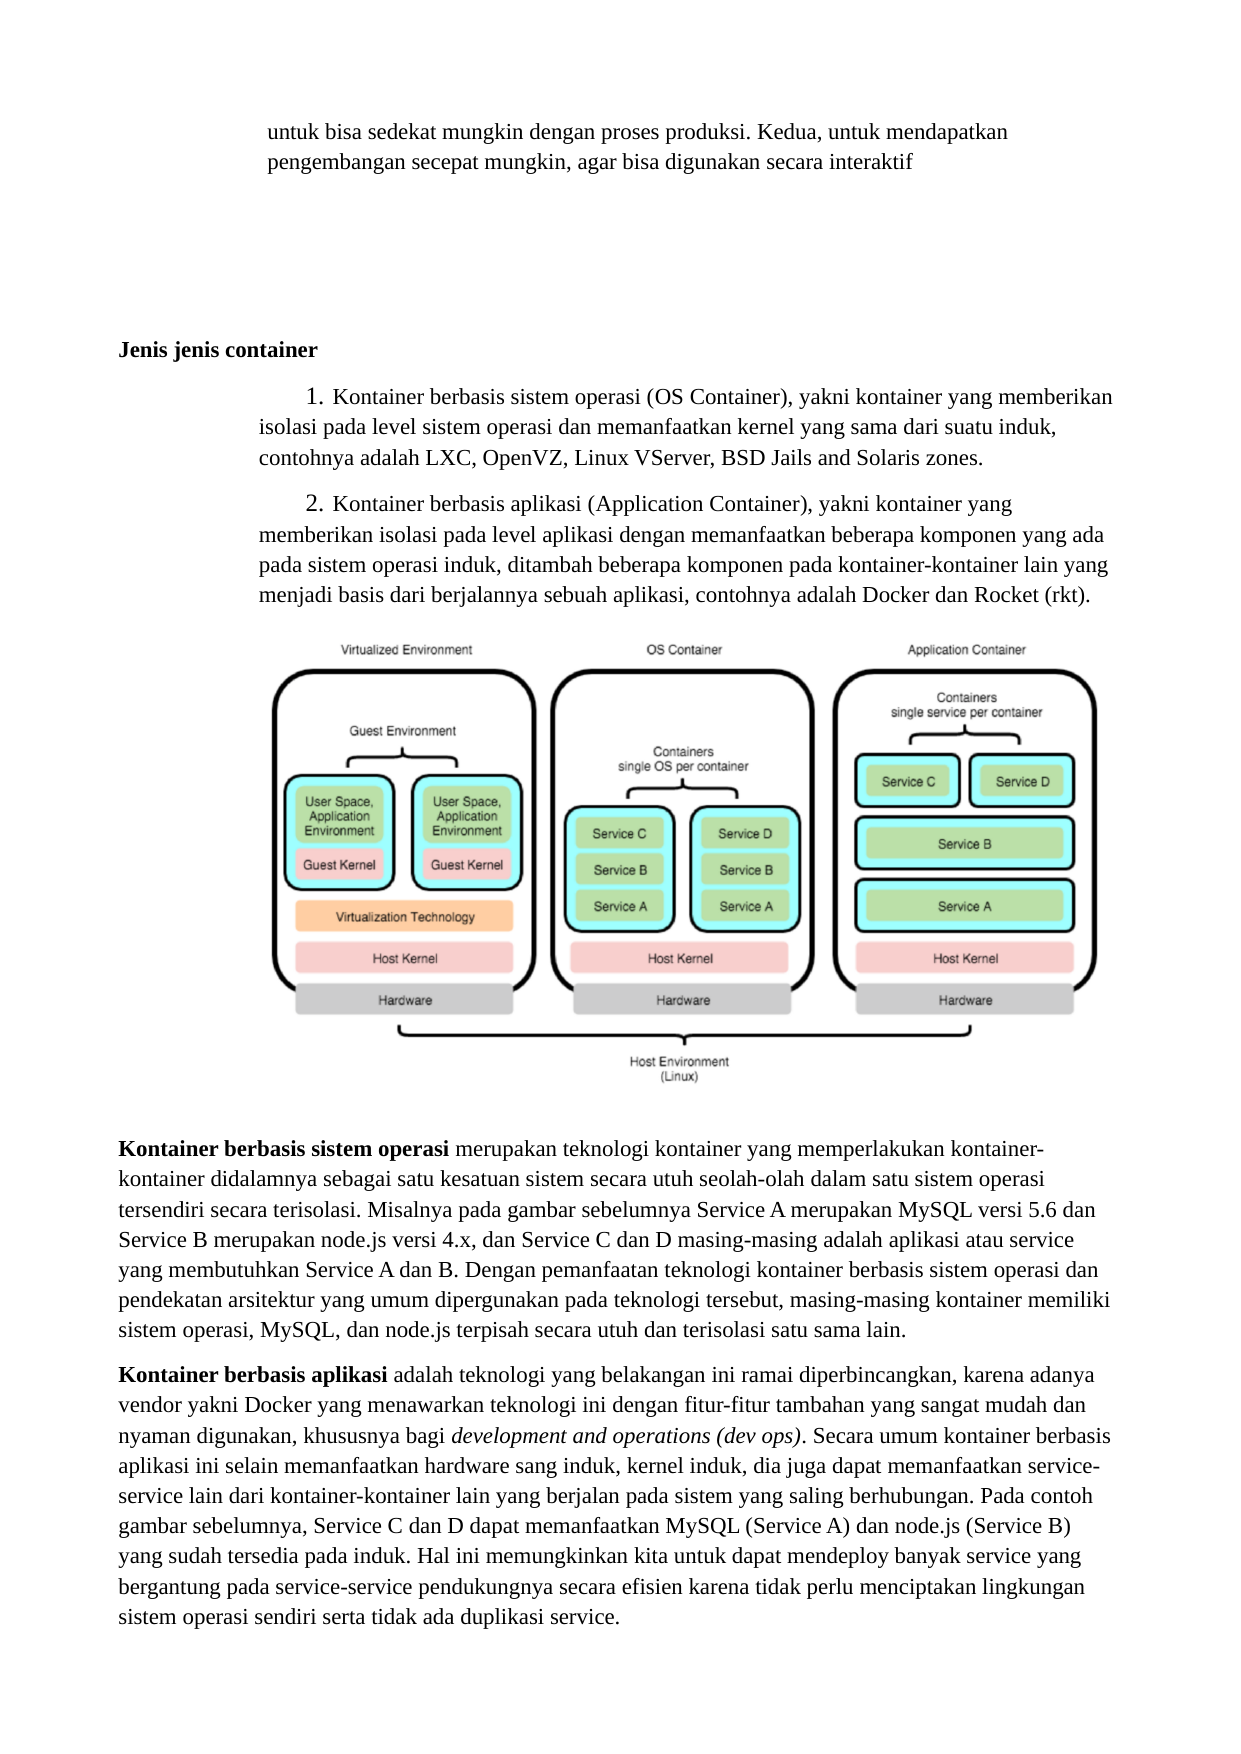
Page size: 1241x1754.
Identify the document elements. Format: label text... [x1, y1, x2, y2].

list Kontainer berbasis aplikasi (Application Container), yakni kontainer yang memberikan isolasi pada level aplikasi dengan memanfaatkan beberapa komponen yang ada pada sistem operasi induk, ditambah beberapa komponen pada kontainer-kontainer lain yang menjadi basis dari berjalannya sebuah aplikasi, contohnya adalah Docker dan Rocket (rkt). [259, 488, 1122, 608]
list untuk bisa sedekat mungkin dengan proses produksi. Kedua, untuk mendapatkan pengembangan secepat mungkin, agar bisa digunakan secara interaktif [229, 118, 1122, 175]
text Kontainer berbasis aplikasi adalah teknologi yang belakangan ini ramai diperbincangkan, karena adanya vendor yakni Docker yang menawarkan teknologi ini dengan fitur-fitur tambahan yang sangat mudah dan nyaman digunakan, khususnya bagi development and operations (dev ops). Secara umum kontainer berbasis aplikasi ini selain memanfaatkan hardware sang induk, kernel induk, dia juga dapat memanfaatkan service-service lain dari kontainer-kontainer lain yang berjalan pada sistem yang saling berhubungan. Pada contoh gambar sebelumnya, Service C dan D dapat memanfaatkan MySQL (Service A) dan node.js (Service B) yang sudah tersedia pada induk. Hal ini memungkinkan kita untuk dapat mendeploy banyak service yang bergantung pada service-service pendukungnya secara efisien karena tidak perlu menciptakan lingkungan sistem operasi sendiri serta tidak ada duplikasi service. [118, 1361, 1122, 1629]
text Jenis jenis container [118, 336, 1122, 362]
list Kontainer berbasis sistem operasi (OS Container), yakni kontainer yang memberikan isolasi pada level sistem operasi dan memanfaatkan kernel yang sama dari suatu induk, contohnya adalah LXC, OpenVZ, Linux VServer, BSD Jails and Solaris zones. [259, 381, 1122, 470]
picture [262, 618, 1105, 1091]
text Kontainer berbasis sistem operasi merupakan teknologi kontainer yang memperlakukan kontainer-kontainer didalamnya sebagai satu kesatuan sistem secara utuh seolah-olah dalam satu sistem operasi tersendiri secara terisolasi. Misalnya pada gambar sebelumnya Service A merupakan MySQL versi 5.6 dan Service B merupakan node.js versi 4.x, dan Service C dan D masing-masing adalah aplikasi atau service yang membutuhkan Service A dan B. Dengan pemanfaatan teknologi kontainer berbasis sistem operasi dan pendekatan arsitektur yang umum dipergunakan pada teknologi tersebut, masing-masing kontainer memiliki sistem operasi, MySQL, dan node.js terpisah secara utuh dan terisolasi satu sama lain. [118, 1135, 1122, 1343]
